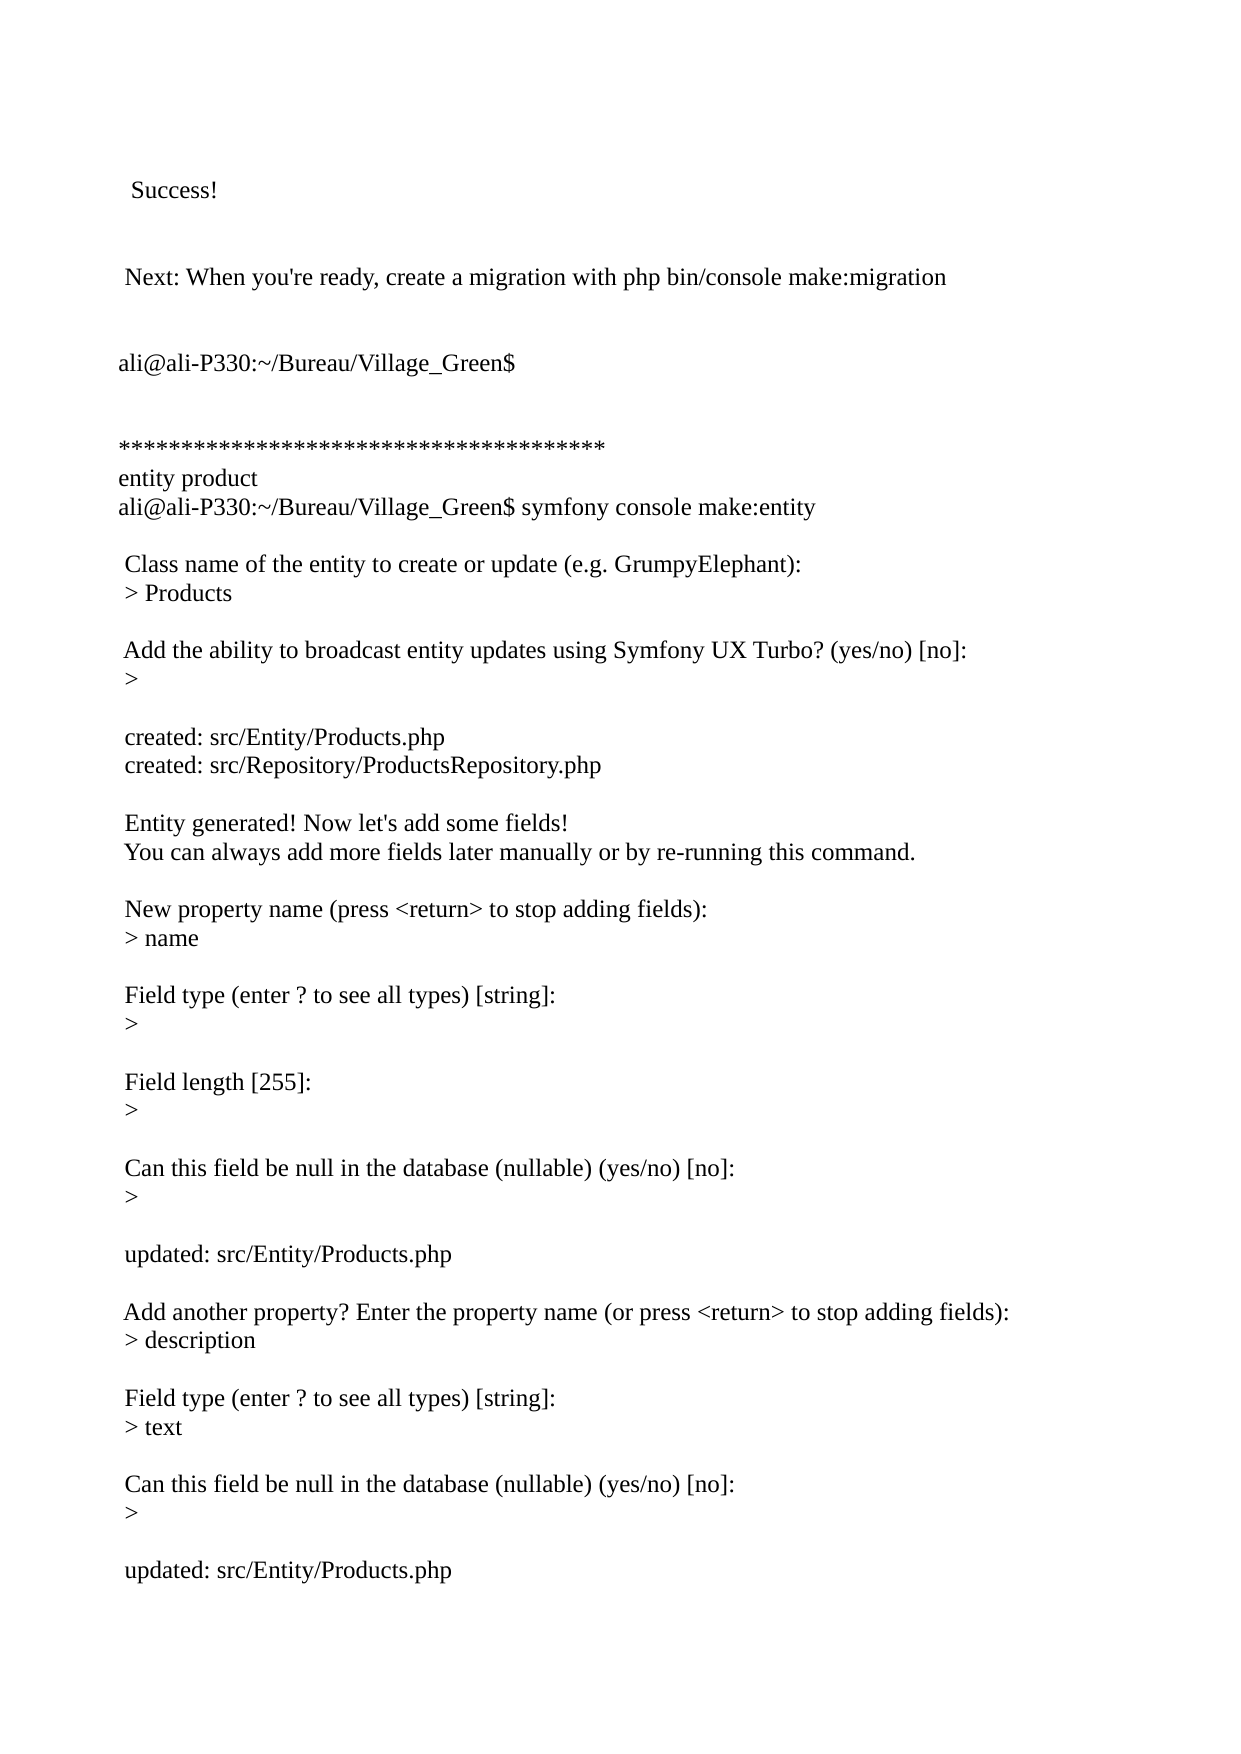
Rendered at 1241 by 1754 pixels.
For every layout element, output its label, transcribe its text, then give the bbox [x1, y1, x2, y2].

text created: src/Repository/ProductsRepository.php [118, 751, 1122, 779]
text Can this field be null in the database (nullable) (yes/no) [no]: [118, 1469, 1122, 1498]
text Add another property? Enter the property name (or press <return> to stop adding fields): [118, 1297, 1122, 1326]
text > [118, 1096, 1122, 1124]
text Next: When you're ready, create a migration with php bin/console make:migration [118, 262, 1122, 291]
text created: src/Entity/Products.php [118, 722, 1122, 751]
text Field type (enter ? to see all types) [string]: [118, 981, 1122, 1009]
text > [118, 1498, 1122, 1527]
text Field type (enter ? to see all types) [string]: [118, 1383, 1122, 1412]
text Entity generated! Now let's add some fields! [118, 808, 1122, 837]
text Field length [255]: [118, 1067, 1122, 1096]
text > description [118, 1326, 1122, 1354]
text Can this field be null in the database (nullable) (yes/no) [no]: [118, 1153, 1122, 1182]
text ali@ali-P330:~/Bureau/Village_Green$ symfony console make:entity [118, 492, 1122, 521]
text updated: src/Entity/Products.php [118, 1556, 1122, 1584]
text entity product [118, 463, 1122, 492]
text Add the ability to broadcast entity updates using Symfony UX Turbo? (yes/no) [no]: [118, 636, 1122, 664]
text > text [118, 1412, 1122, 1441]
text You can always add more fields later manually or by re-running this command. [118, 837, 1122, 866]
text > name [118, 923, 1122, 952]
text > [118, 1009, 1122, 1038]
text Success! [118, 176, 1122, 204]
text updated: src/Entity/Products.php [118, 1239, 1122, 1268]
text New property name (press <return> to stop adding fields): [118, 894, 1122, 923]
text Class name of the entity to create or update (e.g. GrumpyElephant): [118, 549, 1122, 578]
text *************************************** [118, 434, 1122, 463]
text > [118, 1182, 1122, 1211]
text > [118, 664, 1122, 693]
text ali@ali-P330:~/Bureau/Village_Green$ [118, 348, 1122, 377]
text > Products [118, 578, 1122, 607]
